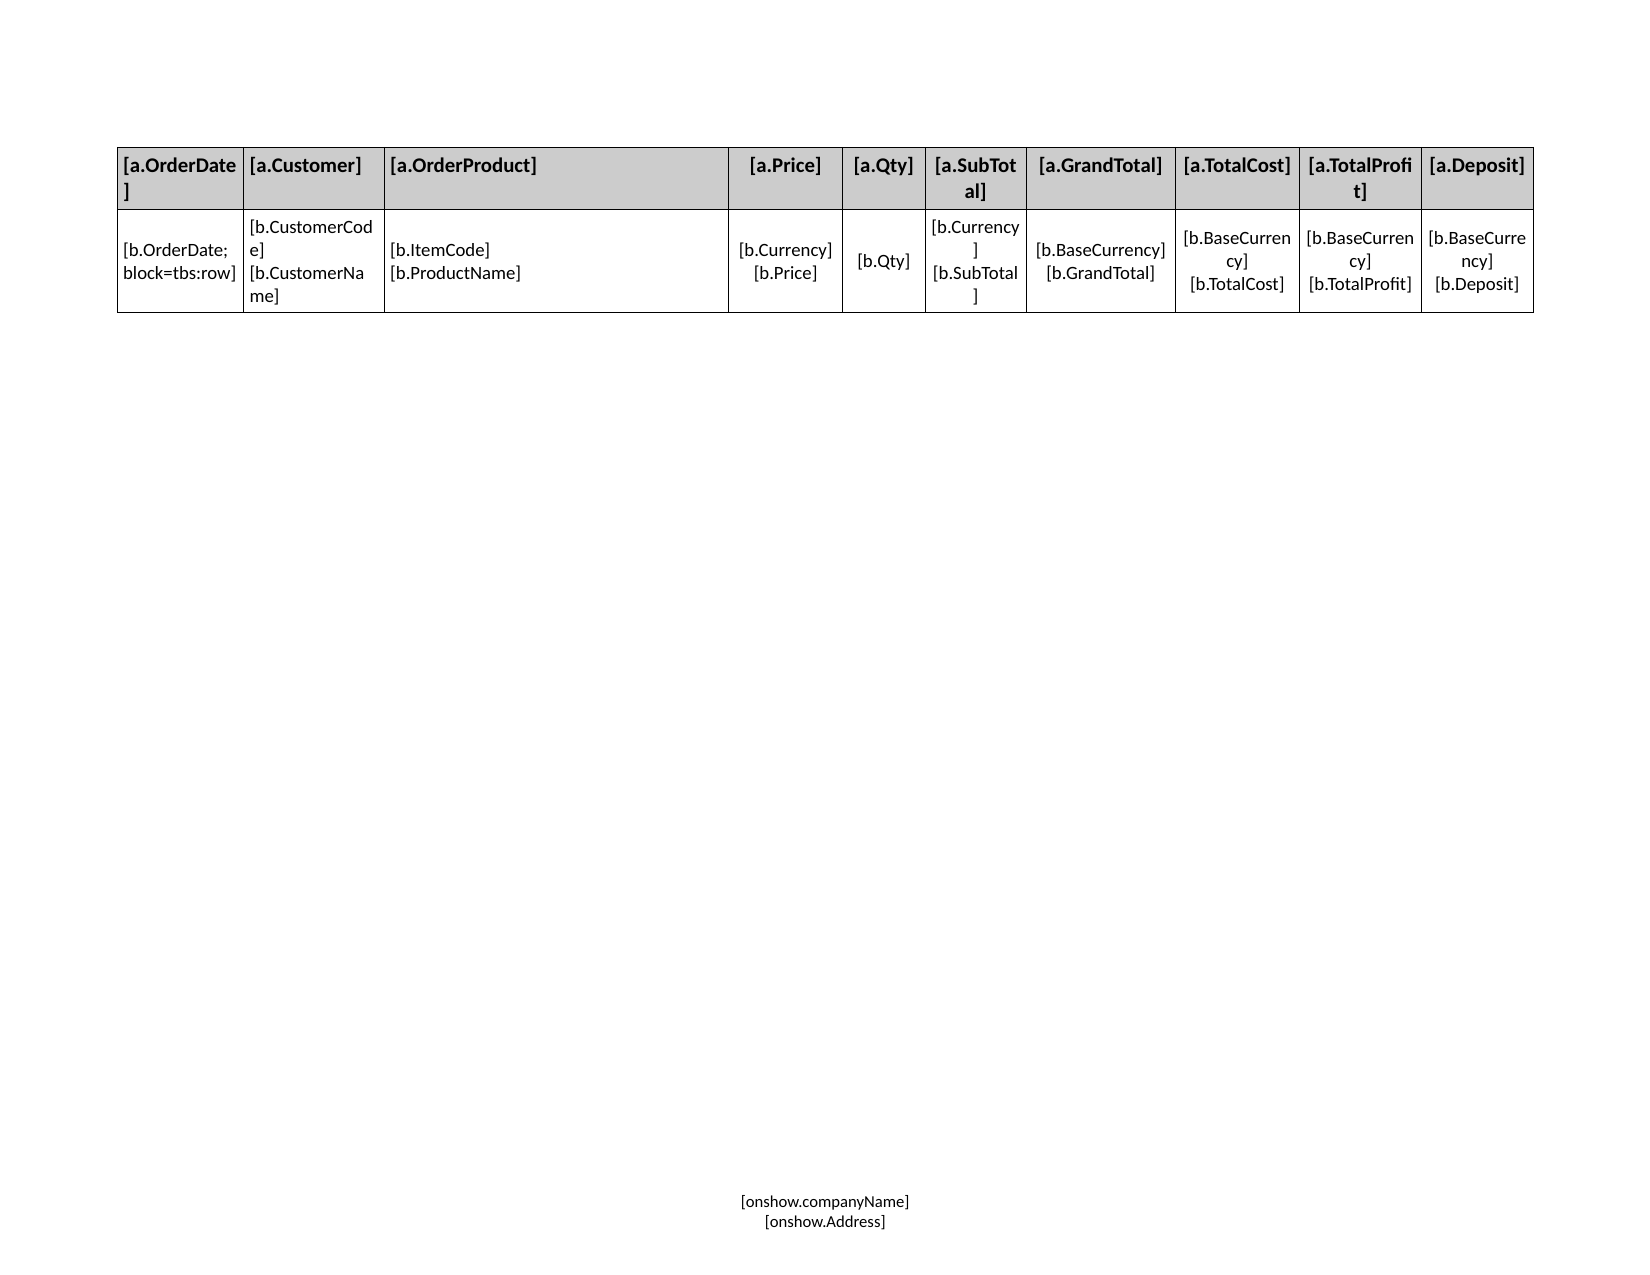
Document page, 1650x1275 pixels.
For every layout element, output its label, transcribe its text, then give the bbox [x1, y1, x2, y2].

table_cell [b.OrderDate;block=tbs:row] [118, 210, 243, 312]
table_header [a.GrandTotal] [1027, 148, 1175, 209]
table_cell [b.BaseCurrency] [b.Deposit] [1422, 210, 1533, 312]
table_header [a.SubTotal] [926, 148, 1026, 209]
table_header [a.Price] [729, 148, 842, 209]
table_cell [b.Qty] [843, 210, 925, 312]
table_header [a.TotalCost] [1176, 148, 1299, 209]
table_header [a.Qty] [843, 148, 925, 209]
table_cell [b.CustomerCode] [b.CustomerName] [244, 210, 384, 312]
table_cell [b.Currency] [b.Price] [729, 210, 842, 312]
table_cell [b.ItemCode] [b.ProductName] [385, 210, 728, 312]
table_cell [b.Currency] [b.SubTotal] [926, 210, 1026, 312]
table_header [a.Deposit] [1422, 148, 1533, 209]
table_header [a.Customer] [244, 148, 384, 209]
table_cell [b.BaseCurrency] [b.GrandTotal] [1027, 210, 1175, 312]
table_header [a.OrderDate] [118, 148, 243, 209]
table_cell [b.BaseCurrency] [b.TotalCost] [1176, 210, 1299, 312]
table_header [a.OrderProduct] [385, 148, 728, 209]
table_header [a.TotalProfit] [1300, 148, 1421, 209]
table_cell [b.BaseCurrency] [b.TotalProfit] [1300, 210, 1421, 312]
